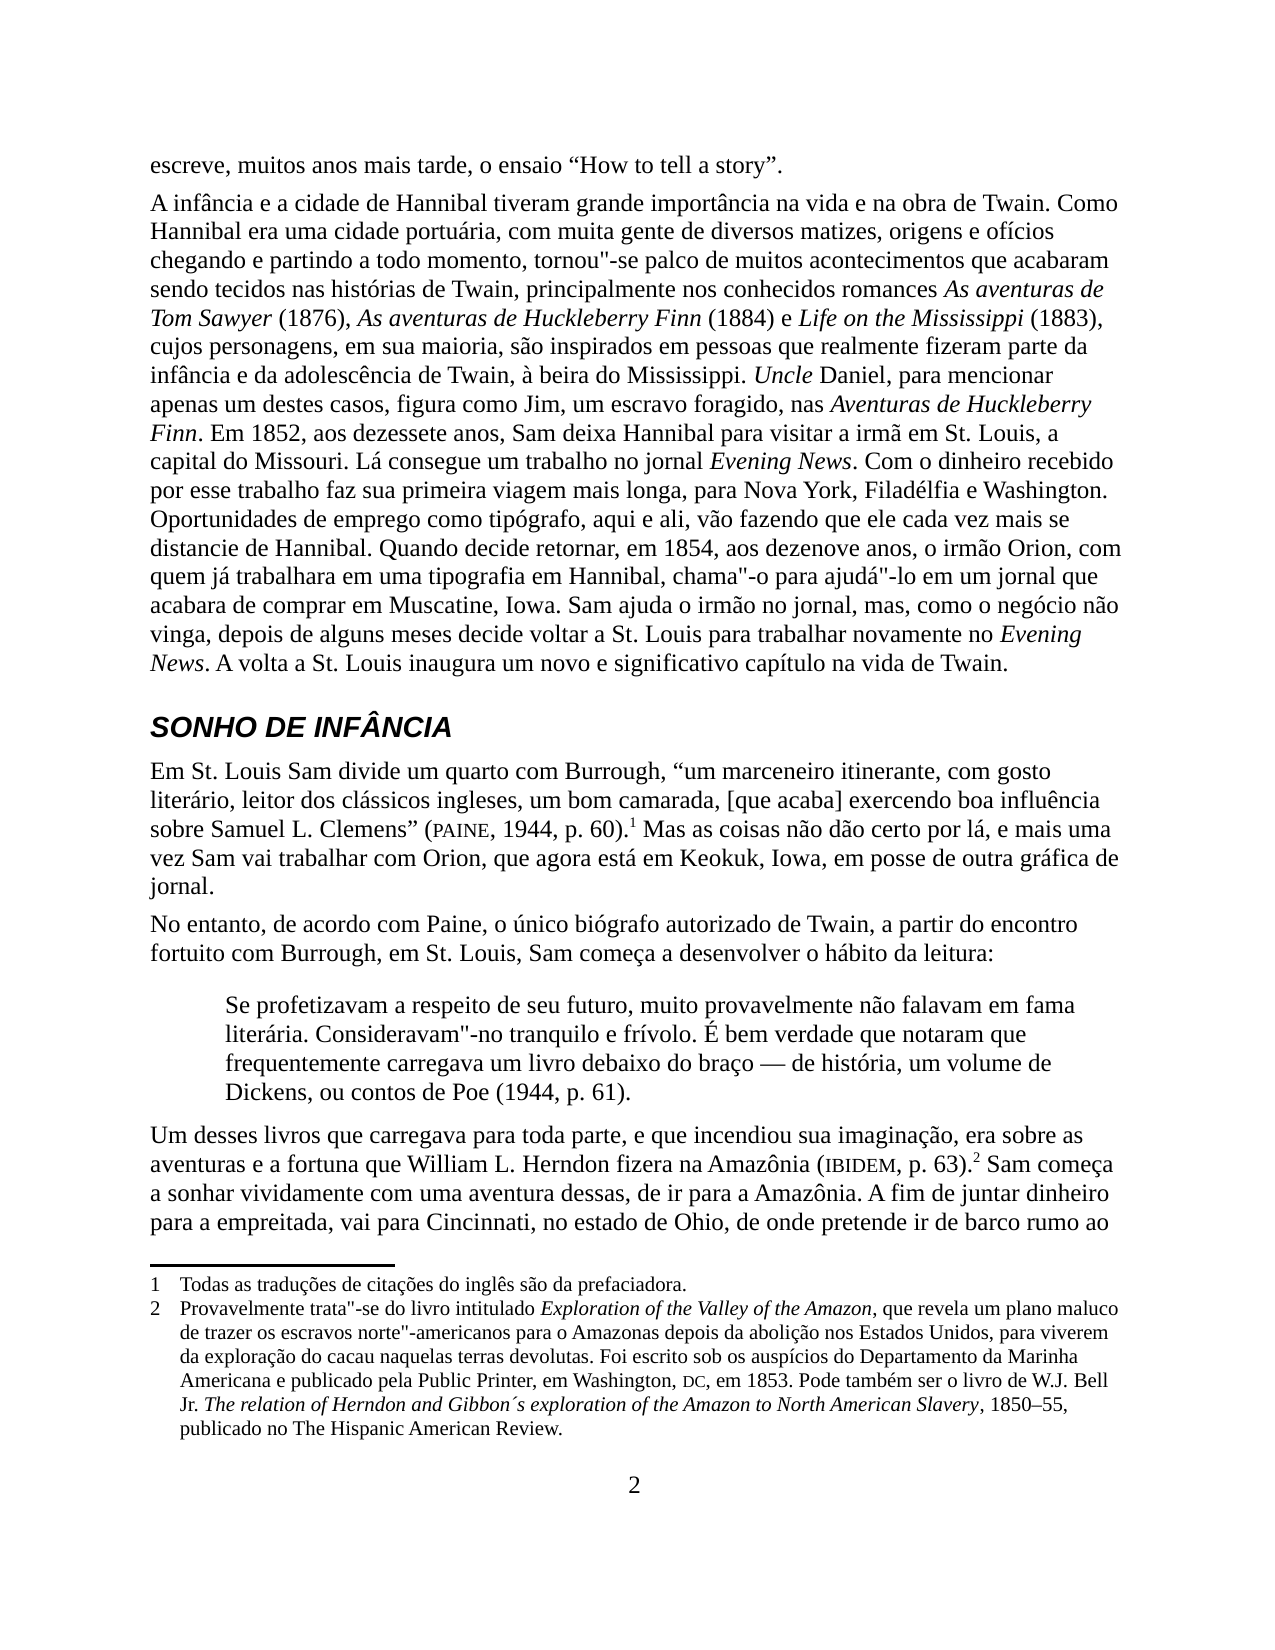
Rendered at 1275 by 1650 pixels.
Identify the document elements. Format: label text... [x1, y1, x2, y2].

text Provavelmente trata"-se do livro intitulado Exploration of the Valley of the Amazon, que revela um plano maluco de trazer os escravos norte"-americanos para o Amazonas depois da abolição nos Estados Unidos, para viverem da exploração do cacau naquelas terras devolutas. Foi escrito sob os auspícios do Departamento da Marinha Americana e publicado pela Public Printer, em Washington, dc, em 1853. Pode também ser o livro de W.J. Bell Jr. The relation of Herndon and Gibbon´s exploration of the Amazon to North American Slavery, 1850–55, publicado no The Hispanic American Review. [150, 1296, 1125, 1440]
text escreve, muitos anos mais tarde, o ensaio “How to tell a story”. [150, 150, 1125, 179]
text Em St. Louis Sam divide um quarto com Burrough, “um marceneiro itinerante, com gosto literário, leitor dos clássicos ingleses, um bom camarada, [que acaba] exercendo boa influência sobre Samuel L. Clemens” (paine, 1944, p. 60). Mas as coisas não dão certo por lá, e mais uma vez Sam vai trabalhar com Orion, que agora está em Keokuk, Iowa, em posse de outra gráfica de jornal. [150, 756, 1125, 900]
text A infância e a cidade de Hannibal tiveram grande importância na vida e na obra de Twain. Como Hannibal era uma cidade portuária, com muita gente de diversos matizes, origens e ofícios chegando e partindo a todo momento, tornou"-se palco de muitos acontecimentos que acabaram sendo tecidos nas histórias de Twain, principalmente nos conhecidos romances As aventuras de Tom Sawyer (1876), As aventuras de Huckleberry Finn (1884) e Life on the Mississippi (1883), cujos personagens, em sua maioria, são inspirados em pessoas que realmente fizeram parte da infância e da adolescência de Twain, à beira do Mississippi. Uncle Daniel, para mencionar apenas um destes casos, figura como Jim, um escravo foragido, nas Aventuras de Huckleberry Finn. Em 1852, aos dezessete anos, Sam deixa Hannibal para visitar a irmã em St. Louis, a capital do Missouri. Lá consegue um trabalho no jornal Evening News. Com o dinheiro recebido por esse trabalho faz sua primeira viagem mais longa, para Nova York, Filadélfia e Washington. Oportunidades de emprego como tipógrafo, aqui e ali, vão fazendo que ele cada vez mais se distancie de Hannibal. Quando decide retornar, em 1854, aos dezenove anos, o irmão Orion, com quem já trabalhara em uma tipografia em Hannibal, chama"-o para ajudá"-lo em um jornal que acabara de comprar em Muscatine, Iowa. Sam ajuda o irmão no jornal, mas, como o negócio não vinga, depois de alguns meses decide voltar a St. Louis para trabalhar novamente no Evening News. A volta a St. Louis inaugura um novo e significativo capítulo na vida de Twain. [150, 188, 1125, 676]
text Todas as traduções de citações do inglês são da prefaciadora. [150, 1272, 1125, 1296]
text Se profetizavam a respeito de seu futuro, muito provavelmente não falavam em fama literária. Consideravam"-no tranquilo e frívolo. É bem verdade que notaram que frequentemente carregava um livro debaixo do braço — de história, um volume de Dickens, ou contos de Poe (1944, p. 61). [225, 991, 1125, 1106]
subtitle SONHO DE INFÂNCIA [150, 710, 1125, 744]
text Um desses livros que carregava para toda parte, e que incendiou sua imaginação, era sobre as aventuras e a fortuna que William L. Herndon fizera na Amazônia (ibidem, p. 63). Sam começa a sonhar vividamente com uma aventura dessas, de ir para a Amazônia. A fim de juntar dinheiro para a empreitada, vai para Cincinnati, no estado de Ohio, de onde pretende ir de barco rumo ao [150, 1121, 1125, 1236]
text No entanto, de acordo com Paine, o único biógrafo autorizado de Twain, a partir do encontro fortuito com Burrough, em St. Louis, Sam começa a desenvolver o hábito da leitura: [150, 909, 1125, 967]
